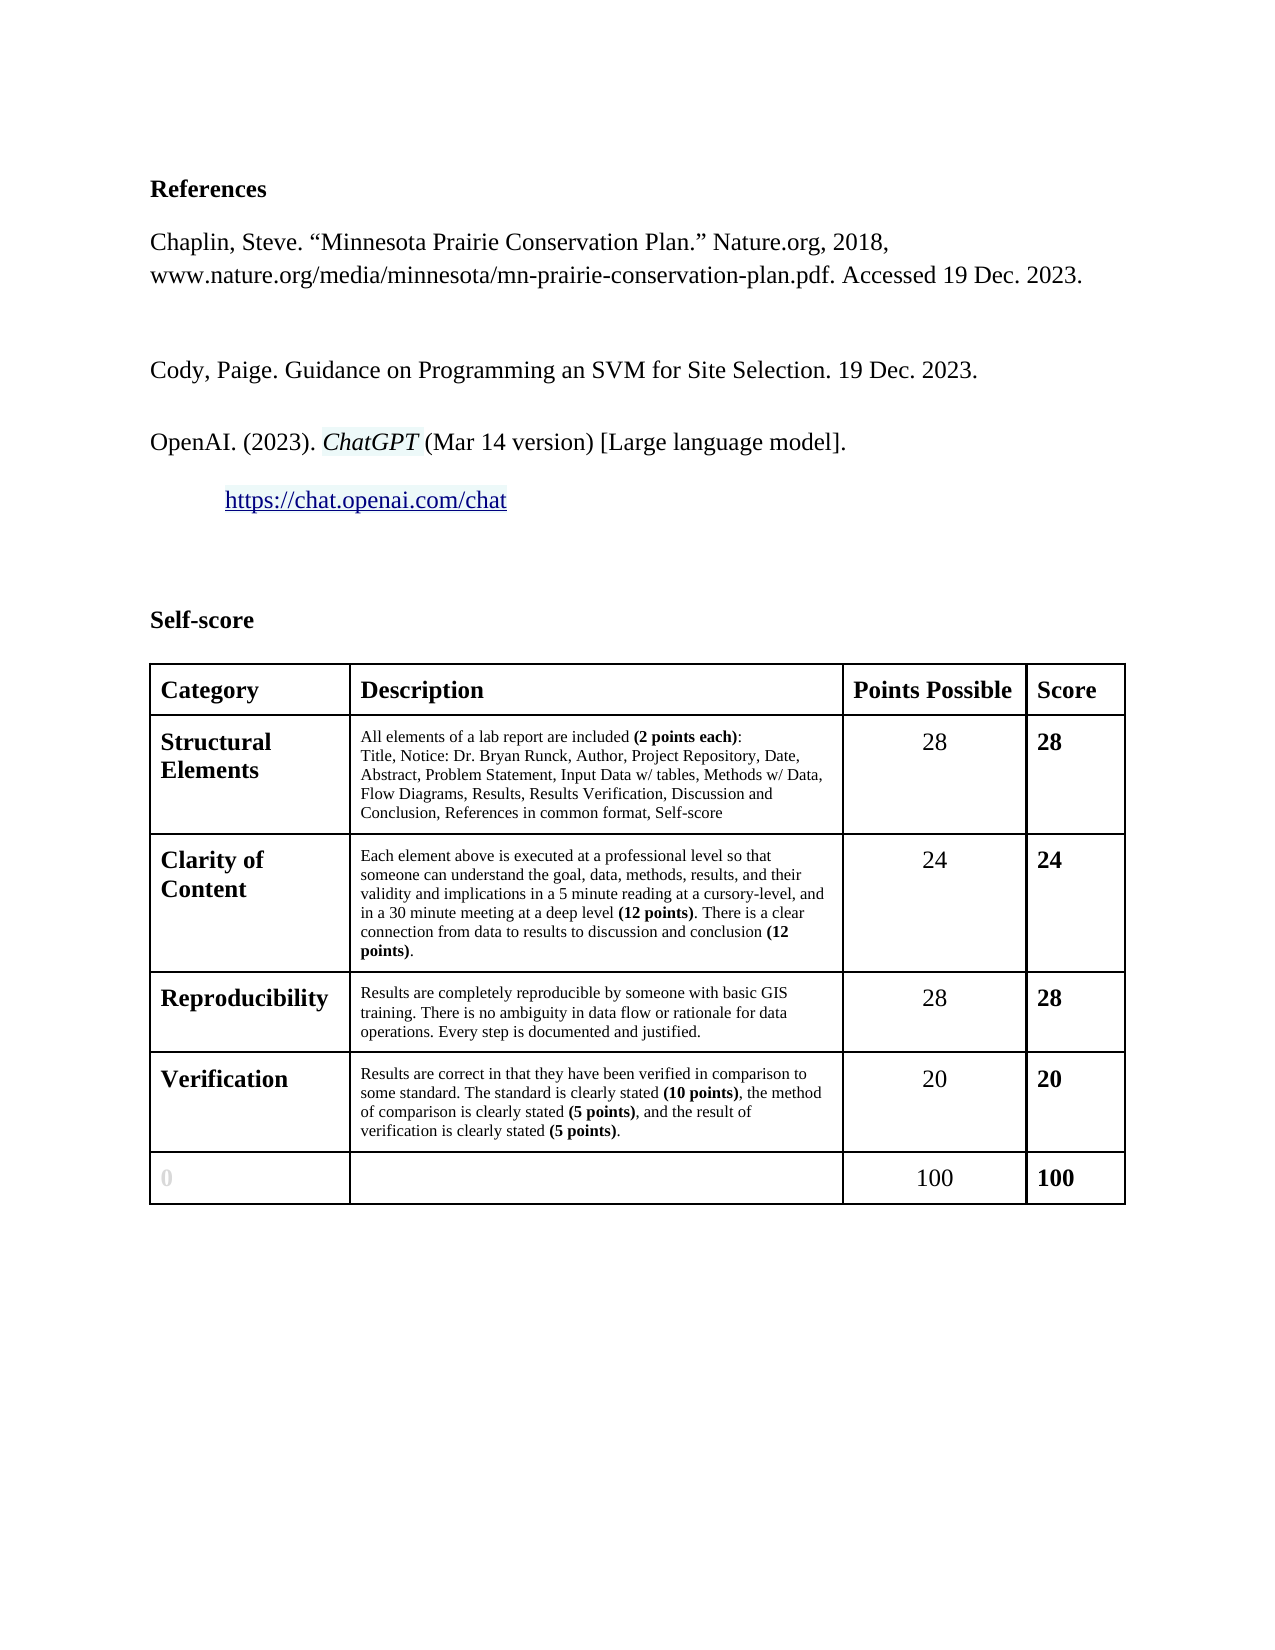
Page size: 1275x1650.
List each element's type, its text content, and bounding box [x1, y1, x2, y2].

table_cell [351, 1153, 842, 1202]
table_cell 28 [844, 716, 1025, 833]
table_cell Each element above is executed at a professional level so that someone can understand the goal, data, methods, results, and their validity and implications in a 5 minute reading at a cursory-level, and in a 30 minute meeting at a deep level (12 points). There is a clear connection from data to results to discussion and conclusion (12 points). [351, 835, 842, 971]
table_cell Results are completely reproducible by someone with basic GIS training. There is no ambiguity in data flow or rationale for data operations. Every step is documented and justified. [351, 973, 842, 1051]
table_cell 28 [1028, 973, 1124, 1051]
table_cell 20 [1028, 1053, 1124, 1151]
table_cell 28 [1028, 716, 1124, 833]
text Cody, Paige. Guidance on Programming an SVM for Site Selection. 19 Dec. 2023. [150, 355, 1125, 384]
table_cell 100 [1028, 1153, 1124, 1202]
table_cell Clarity of Content [151, 835, 349, 971]
table_cell Results are correct in that they have been verified in comparison to some standard. The standard is clearly stated (10 points), the method of comparison is clearly stated (5 points), and the result of verification is clearly stated (5 points). [351, 1053, 842, 1151]
text Self-score [150, 605, 1125, 634]
text References [150, 174, 1125, 203]
table_header Score [1028, 665, 1124, 714]
table_cell 0 [151, 1153, 349, 1202]
table_cell Verification [151, 1053, 349, 1151]
table_cell 100 [844, 1153, 1025, 1202]
table_header Description [351, 665, 842, 714]
table_cell 24 [1028, 835, 1124, 971]
text Chaplin, Steve. “Minnesota Prairie Conservation Plan.” Nature.org, 2018, www.nature.org/media/minnesota/mn-prairie-conservation-plan.pdf. Accessed 19 Dec. 2023. [150, 227, 1125, 289]
text OpenAI. (2023). ChatGPT (Mar 14 version) [Large language model]. https://chat.openai.com/chat [150, 427, 1125, 513]
table_cell 20 [844, 1053, 1025, 1151]
table_cell Structural Elements [151, 716, 349, 833]
table_cell All elements of a lab report are included (2 points each): Title, Notice: Dr. Bryan Runck, Author, Project Repository, Date, Abstract, Problem Statement, Input Data w/ tables, Methods w/ Data, Flow Diagrams, Results, Results Verification, Discussion and Conclusion, References in common format, Self-score [351, 716, 842, 833]
table_header Points Possible [844, 665, 1025, 714]
table_cell 24 [844, 835, 1025, 971]
table_cell Reproducibility [151, 973, 349, 1051]
table_cell 28 [844, 973, 1025, 1051]
table_header Category [151, 665, 349, 714]
